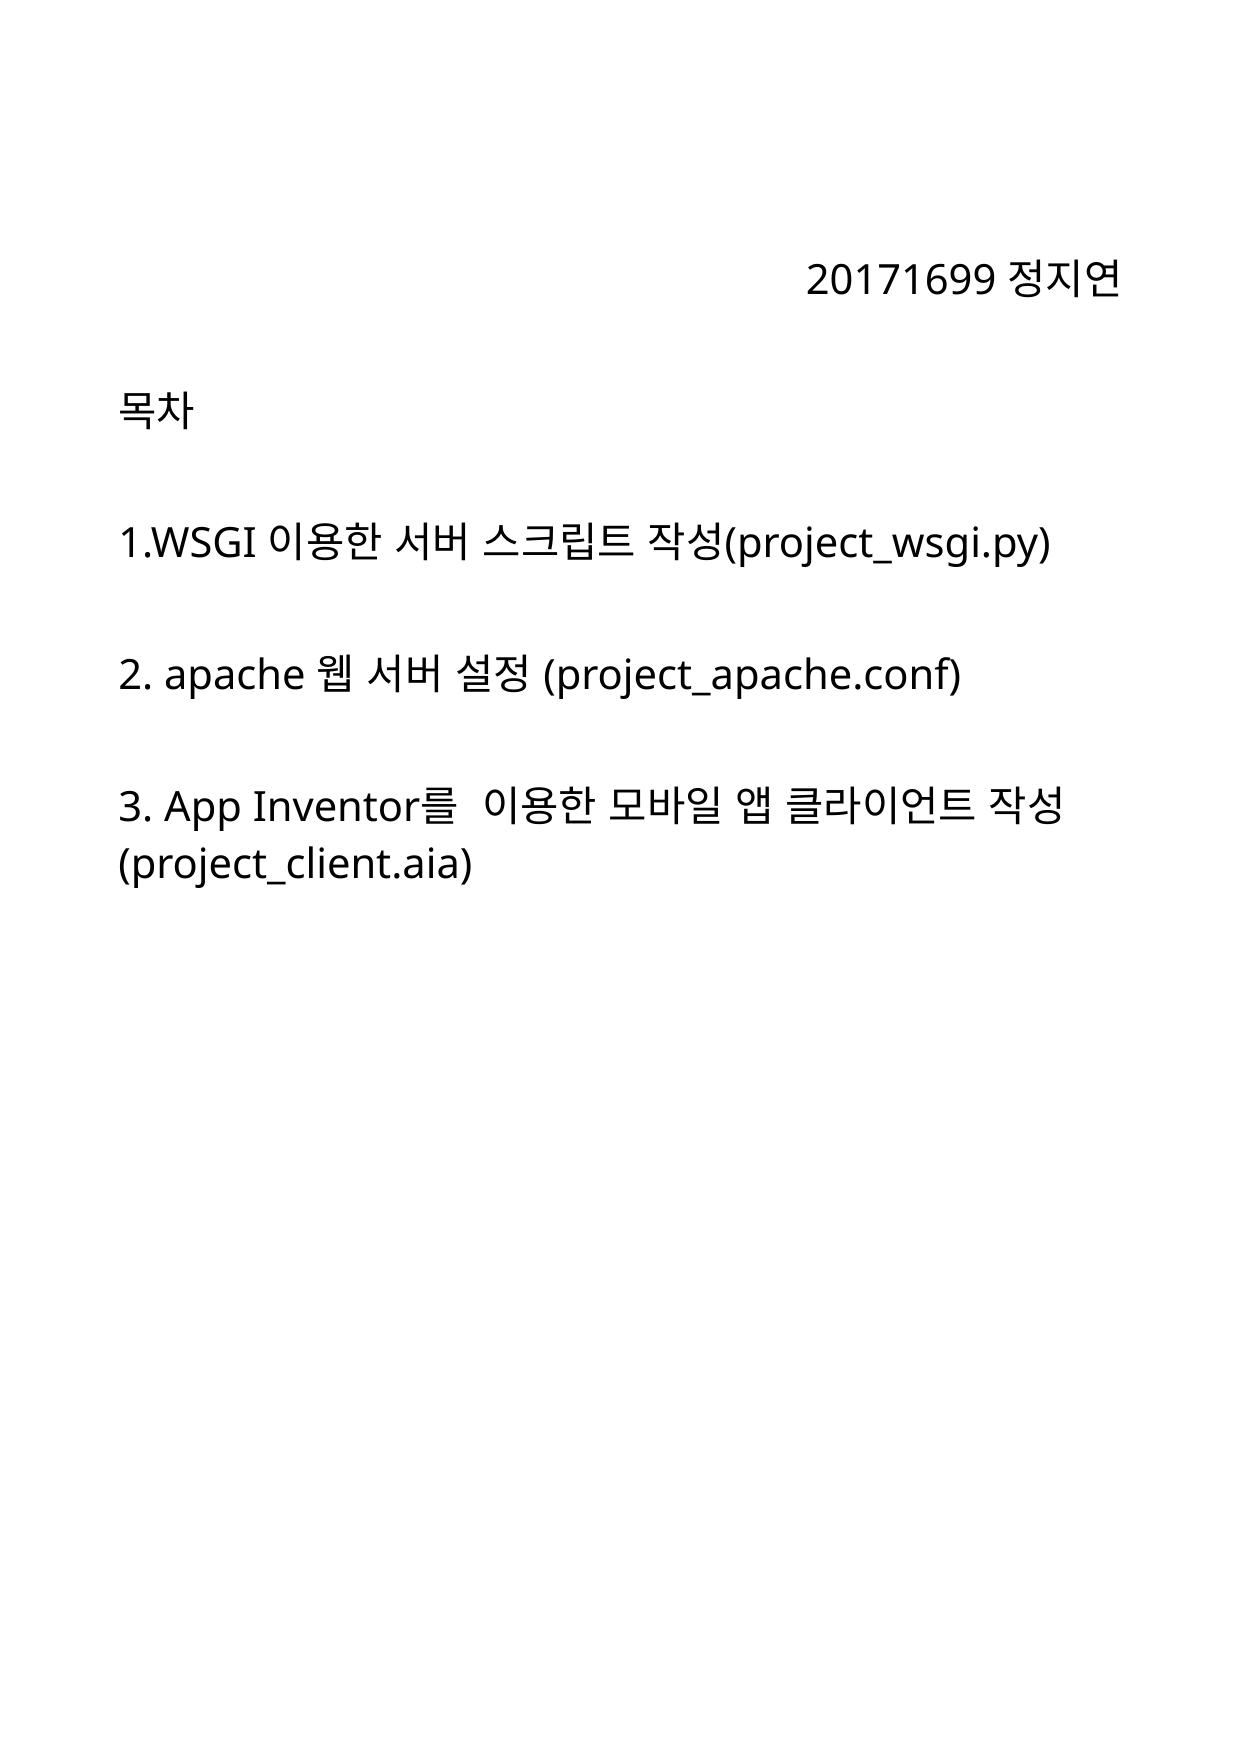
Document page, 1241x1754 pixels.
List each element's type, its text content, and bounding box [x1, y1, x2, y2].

text 20171699 정지연 [118, 246, 1122, 307]
text 목차 [118, 378, 1122, 438]
text 1.WSGI 이용한 서버 스크립트 작성(project_wsgi.py) [118, 509, 1122, 570]
text 2. apache 웹 서버 설정 (project_apache.conf) [118, 641, 1122, 702]
text 3. App Inventor를 이용한 모바일 앱 클라이언트 작성 (project_client.aia) [118, 773, 1122, 890]
